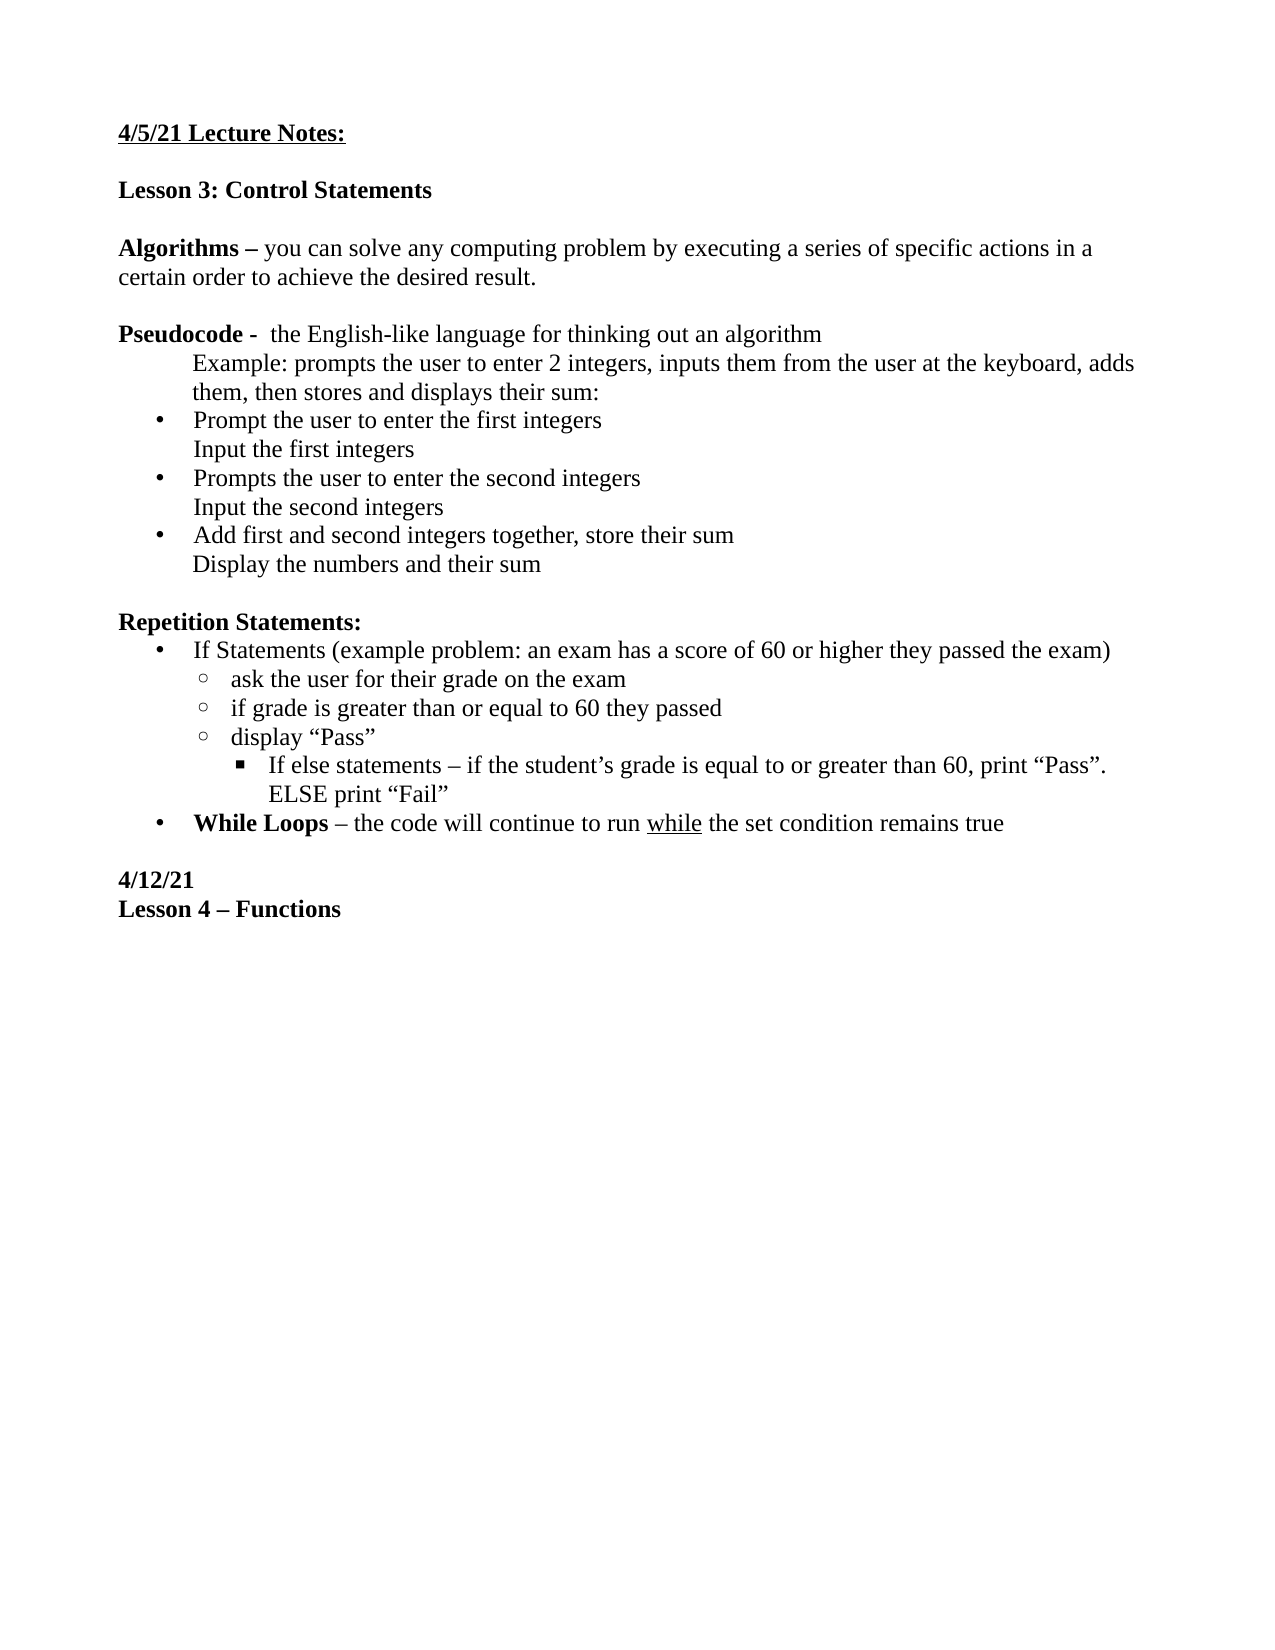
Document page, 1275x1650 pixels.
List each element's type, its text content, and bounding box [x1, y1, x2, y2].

list While Loops – the code will continue to run while the set condition remains true [156, 808, 1157, 837]
list Prompt the user to enter the first integers [156, 406, 1157, 434]
list ask the user for their grade on the exam [193, 664, 1157, 693]
text Algorithms – you can solve any computing problem by executing a series of specific actions in a certain order to achieve the desired result. [118, 233, 1157, 291]
text Example: prompts the user to enter 2 integers, inputs them from the user at the keyboard, adds them, then stores and displays their sum: [118, 348, 1157, 406]
text 4/12/21 [118, 866, 1157, 894]
text Repetition Statements: [118, 607, 1157, 636]
list display “Pass” [193, 722, 1157, 751]
list if grade is greater than or equal to 60 they passed [193, 693, 1157, 722]
text Lesson 4 – Functions [118, 894, 1157, 923]
text Pseudocode - the English-like language for thinking out an algorithm [118, 319, 1157, 348]
list Input the second integers [156, 492, 1157, 521]
text 4/5/21 Lecture Notes: [118, 118, 1157, 147]
text Display the numbers and their sum [118, 549, 1157, 578]
text Lesson 3: Control Statements [118, 176, 1157, 204]
list Add first and second integers together, store their sum [156, 521, 1157, 549]
list Input the first integers [156, 434, 1157, 463]
list If Statements (example problem: an exam has a score of 60 or higher they passed the exam) [156, 636, 1157, 664]
list If else statements – if the student’s grade is equal to or greater than 60, print “Pass”. ELSE print “Fail” [231, 751, 1157, 808]
list Prompts the user to enter the second integers [156, 463, 1157, 492]
